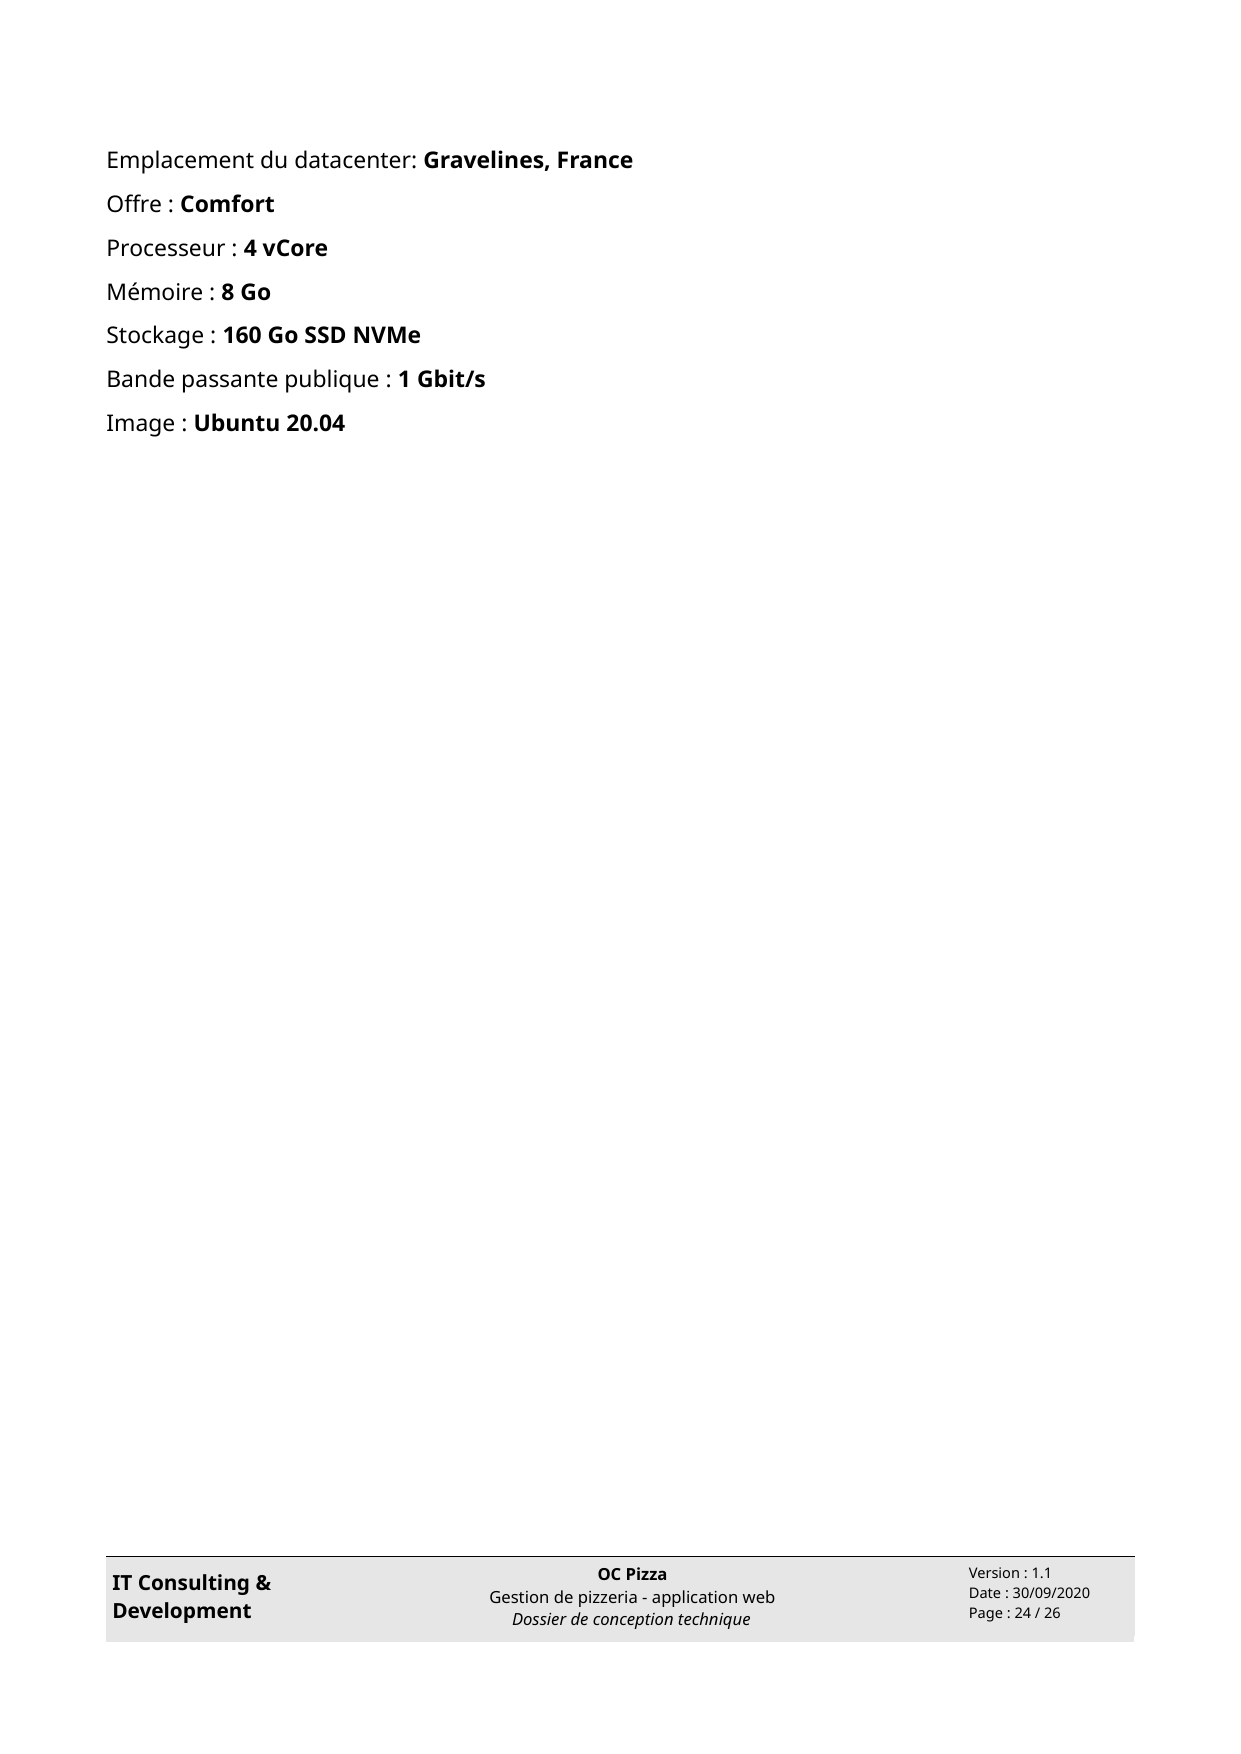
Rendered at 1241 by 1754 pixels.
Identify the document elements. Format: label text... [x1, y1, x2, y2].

text Processeur : 4 vCore [106, 232, 1134, 263]
text Emplacement du datacenter: Gravelines, France [106, 144, 1134, 175]
text Offre : Comfort [106, 188, 1134, 219]
text Bande passante publique : 1 Gbit/s [106, 363, 1134, 394]
text Mémoire : 8 Go [106, 275, 1134, 307]
text Image : Ubuntu 20.04 [106, 407, 1134, 438]
text Stockage : 160 Go SSD NVMe [106, 319, 1134, 350]
